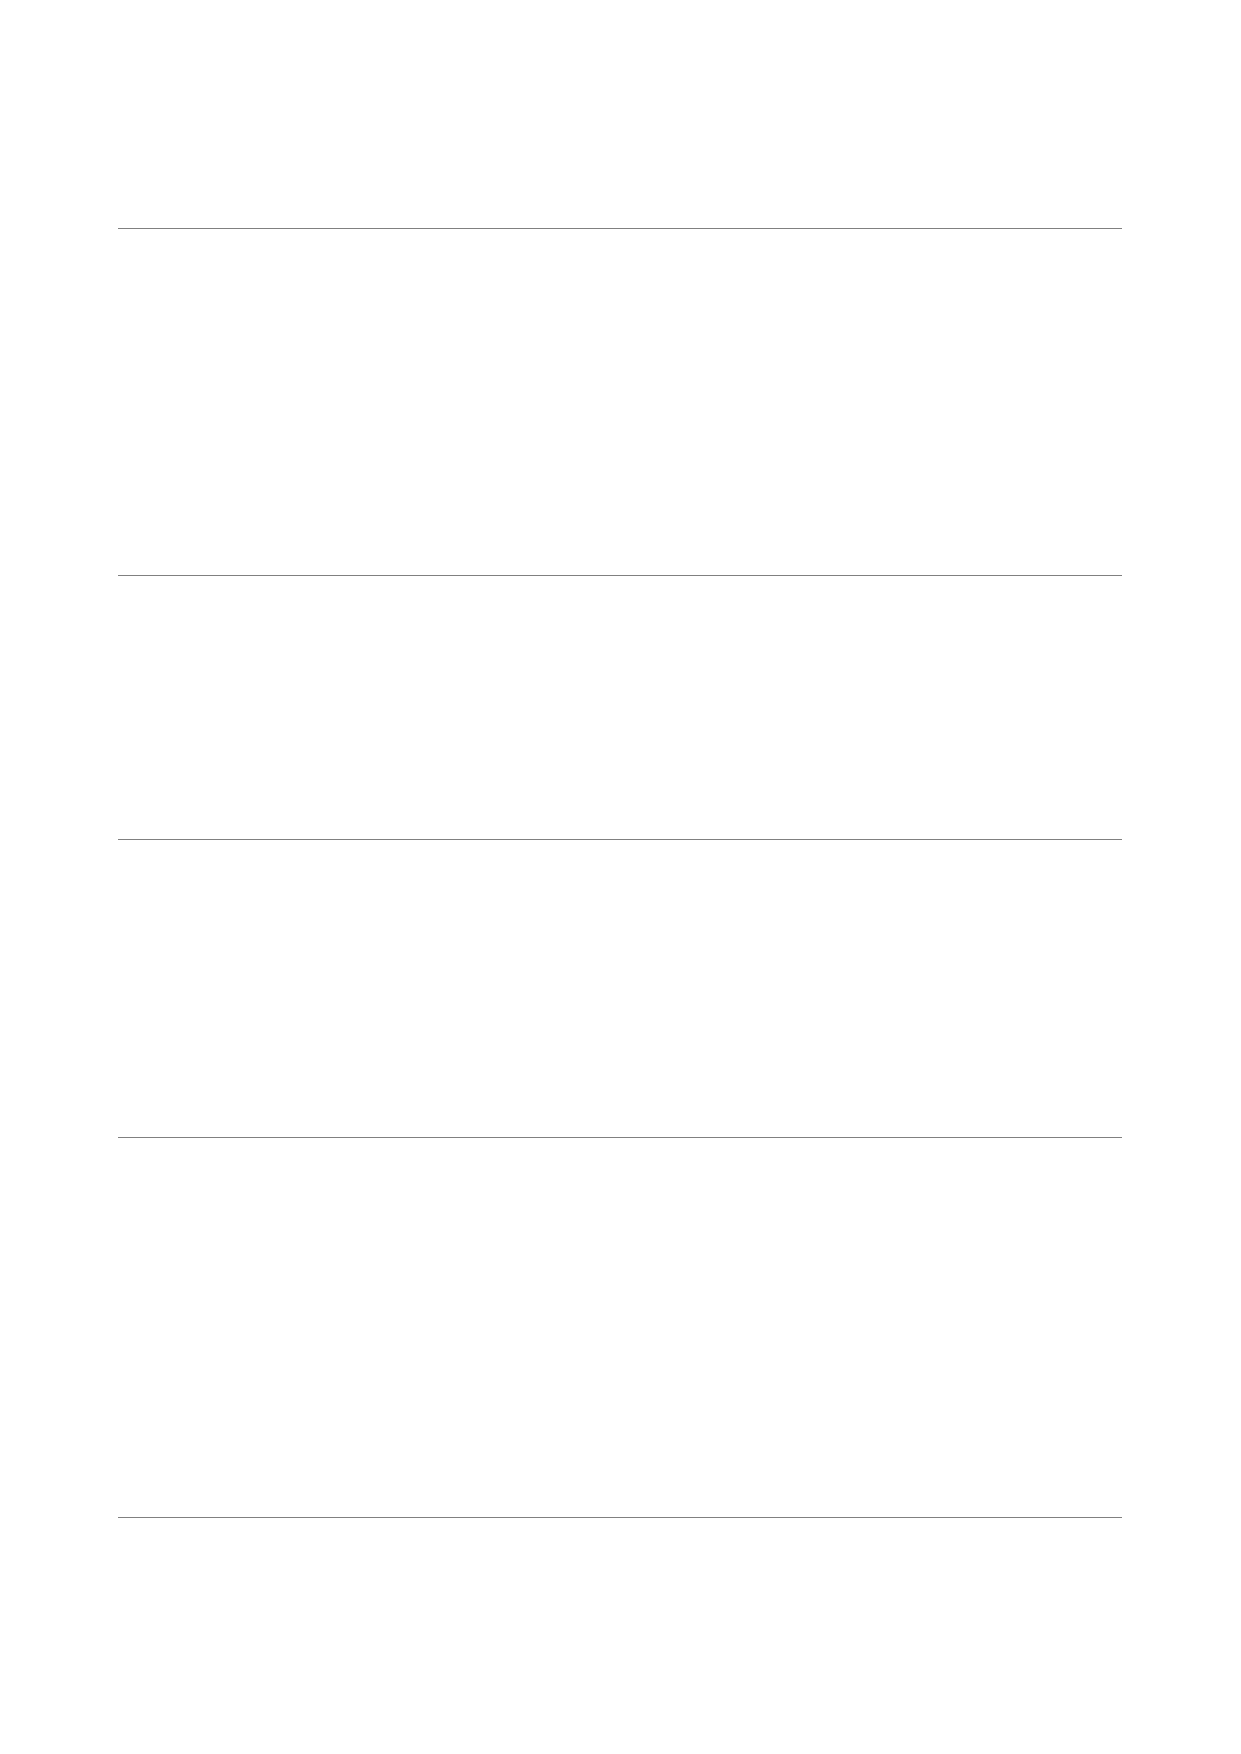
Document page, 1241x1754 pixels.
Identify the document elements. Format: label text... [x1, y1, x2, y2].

text 👉 важен факт ошибки [118, 166, 1122, 194]
subtitle Что изменилось технически [118, 626, 1122, 669]
text ❌ Нельзя узнать: [118, 948, 1122, 977]
text Потому что err не существует [118, 1073, 1122, 1103]
list теперь: [162, 1397, 1122, 1426]
text data = {}; [118, 436, 1122, 460]
text } catch { [118, 413, 1122, 436]
text err.message [118, 1019, 1122, 1043]
list какой текст ошибки [162, 118, 1122, 147]
list «КАКАЯ тревога? Где? Почему?» [222, 1338, 1063, 1367]
list Просто ты не получаешь ссылку на него [162, 777, 1122, 806]
text let data; [118, 318, 1122, 342]
subtitle Чего НЕЛЬЗЯ сделать без (err) [118, 889, 1122, 936]
list раньше: [162, 1291, 1122, 1320]
subtitle Пример 2 — запасной вариант [118, 272, 1122, 306]
list Ошибка всё равно возникает [162, 682, 1122, 710]
text } [118, 460, 1122, 484]
text data = JSON.parse(input); [118, 389, 1122, 413]
subtitle Аналогия [118, 1188, 1122, 1231]
text Представь сигнализацию: [118, 1243, 1122, 1272]
text Если сломалось — берём значение по умолчанию. [118, 513, 1122, 542]
text try { [118, 366, 1122, 389]
list JavaScript всё равно создаёт объект ошибки [162, 729, 1122, 758]
text err.name [118, 996, 1122, 1019]
list «Есть тревога → действуем» [222, 1444, 1063, 1473]
